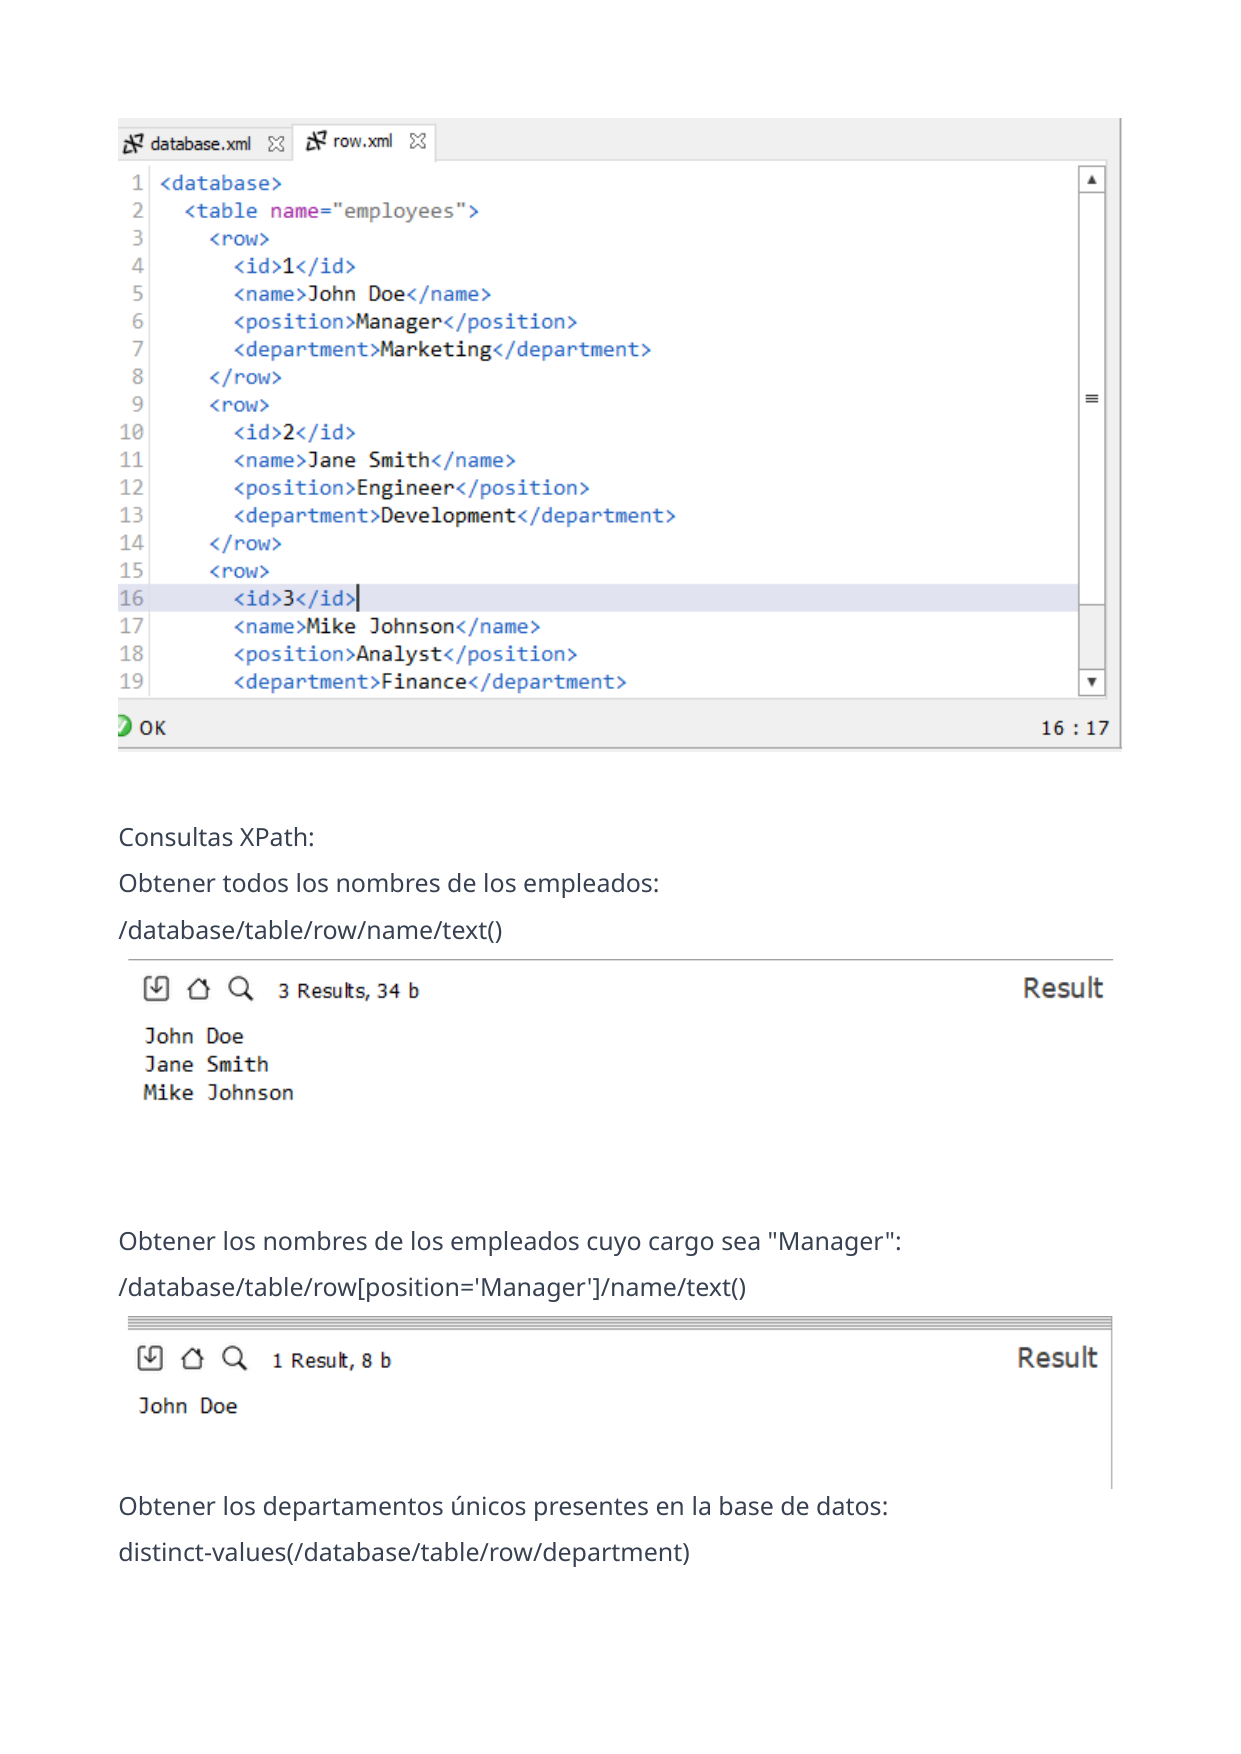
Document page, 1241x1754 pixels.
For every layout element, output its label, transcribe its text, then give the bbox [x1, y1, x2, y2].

text distinct-values(/database/table/row/department) [118, 1535, 1122, 1569]
picture [118, 118, 1123, 752]
text Consultas XPath: [118, 819, 1122, 854]
picture [127, 1316, 1113, 1489]
text Obtener los nombres de los empleados cuyo cargo sea "Manager": [118, 959, 1122, 1257]
text /database/table/row[position='Manager']/name/text() [118, 1270, 1122, 1304]
text Obtener todos los nombres de los empleados: [118, 866, 1122, 900]
text Obtener los departamentos únicos presentes en la base de datos: [118, 1316, 1122, 1522]
text /database/table/row/name/text() [118, 913, 1122, 947]
picture [127, 959, 1114, 1224]
